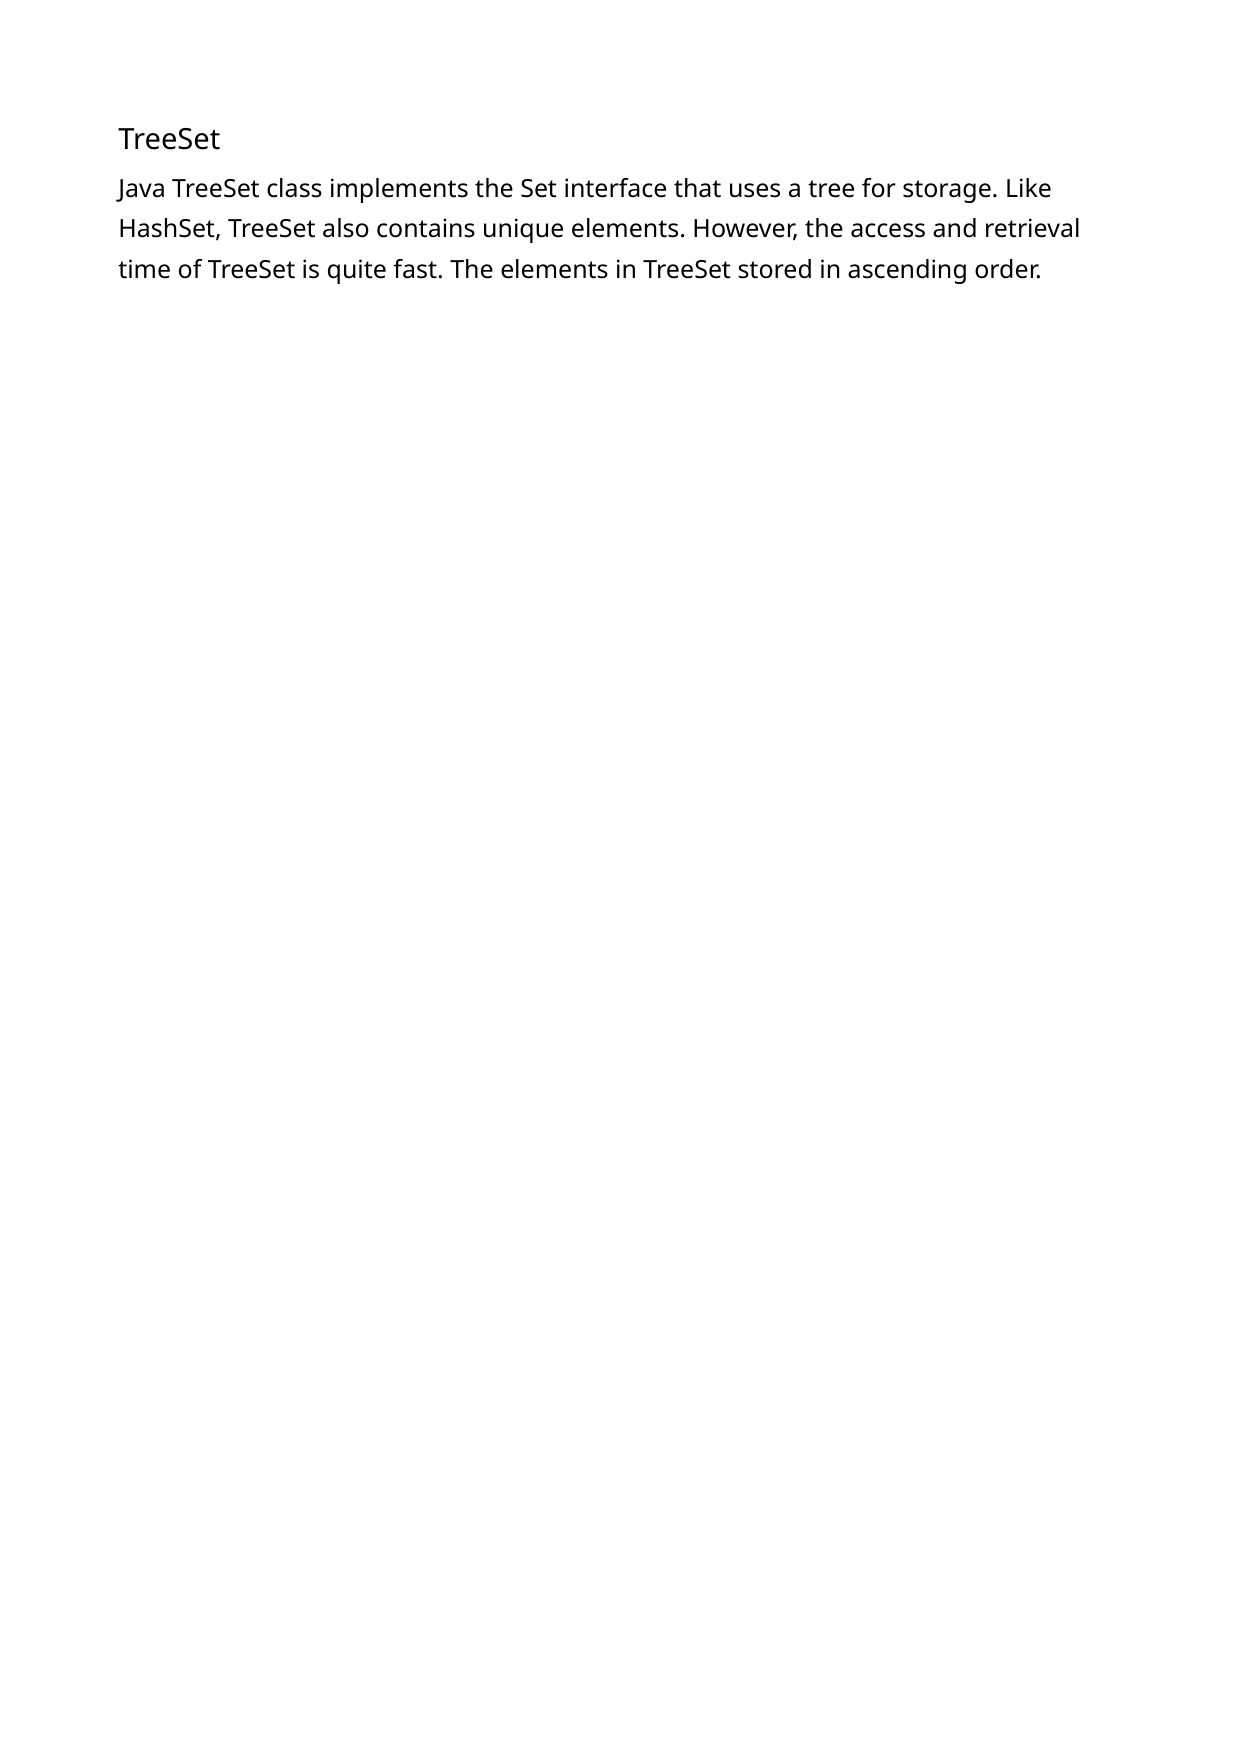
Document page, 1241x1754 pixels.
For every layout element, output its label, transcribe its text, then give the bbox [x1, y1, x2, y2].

subtitle TreeSet [118, 118, 1122, 158]
text Java TreeSet class implements the Set interface that uses a tree for storage. Like HashSet, TreeSet also contains unique elements. However, the access and retrieval time of TreeSet is quite fast. The elements in TreeSet stored in ascending order. [118, 170, 1122, 286]
